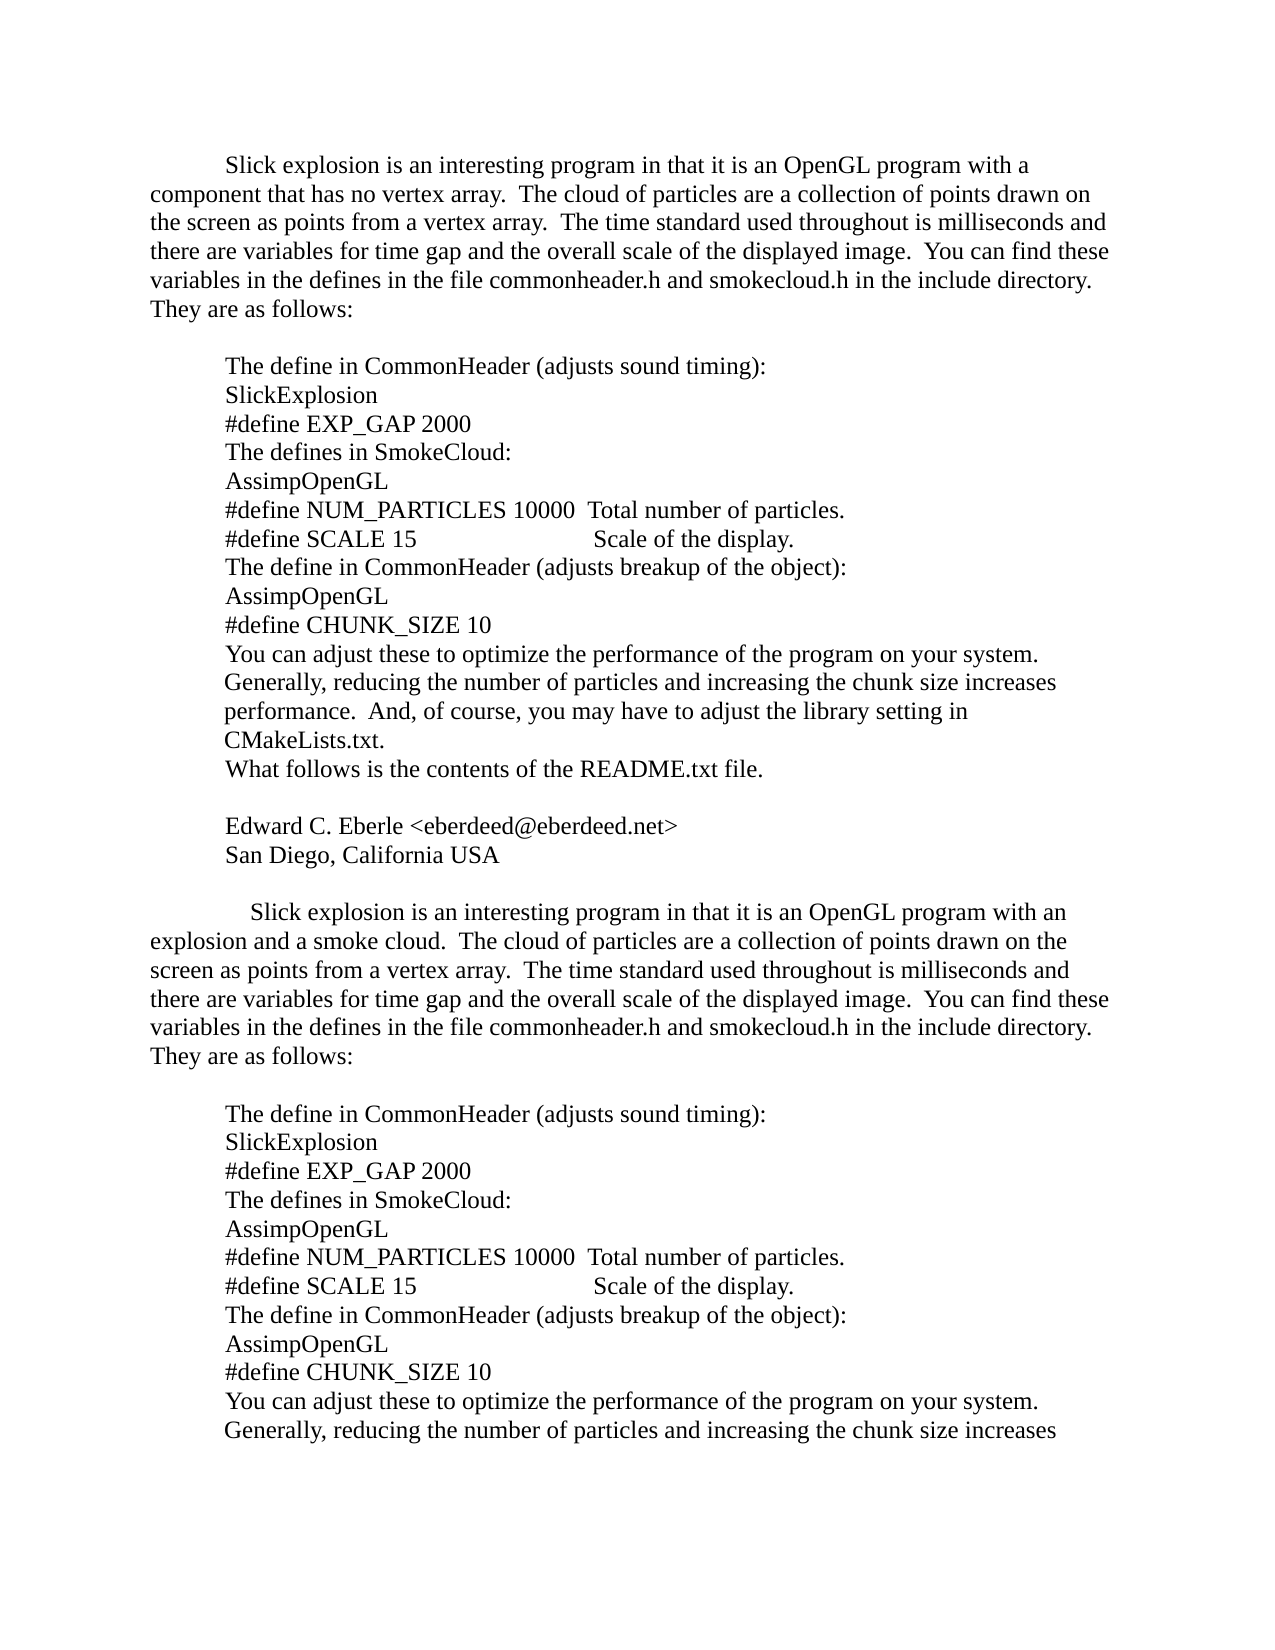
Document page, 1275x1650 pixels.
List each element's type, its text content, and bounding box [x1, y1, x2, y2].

text AssimpOpenGL [150, 1214, 1125, 1242]
text #define NUM_PARTICLES 10000 Total number of particles. [150, 1242, 1125, 1271]
text Edward C. Eberle <eberdeed@eberdeed.net> [150, 811, 1125, 840]
text You can adjust these to optimize the performance of the program on your system. Generally, reducing the number of particles and increasing the chunk size increases [150, 1386, 1125, 1444]
text The define in CommonHeader (adjusts sound timing): [150, 1099, 1125, 1127]
text What follows is the contents of the README.txt file. [150, 754, 1125, 782]
text San Diego, California USA [150, 840, 1125, 869]
text SlickExplosion [150, 380, 1125, 409]
text SlickExplosion [150, 1127, 1125, 1156]
text The defines in SmokeCloud: [150, 437, 1125, 466]
text #define SCALE 15 Scale of the display. [150, 524, 1125, 552]
text You can adjust these to optimize the performance of the program on your system. Generally, reducing the number of particles and increasing the chunk size increases performance. And, of course, you may have to adjust the library setting in CMakeLists.txt. [150, 639, 1125, 754]
text #define EXP_GAP 2000 [150, 1156, 1125, 1185]
text #define EXP_GAP 2000 [150, 409, 1125, 437]
text AssimpOpenGL [150, 466, 1125, 495]
text The defines in SmokeCloud: [150, 1185, 1125, 1214]
text #define NUM_PARTICLES 10000 Total number of particles. [150, 495, 1125, 524]
text Slick explosion is an interesting program in that it is an OpenGL program with a component that has no vertex array. The cloud of particles are a collection of points drawn on the screen as points from a vertex array. The time standard used throughout is milliseconds and there are variables for time gap and the overall scale of the displayed image. You can find these variables in the defines in the file commonheader.h and smokecloud.h in the include directory. They are as follows: [150, 150, 1125, 322]
text The define in CommonHeader (adjusts breakup of the object): [150, 1300, 1125, 1329]
text #define CHUNK_SIZE 10 [150, 610, 1125, 639]
text The define in CommonHeader (adjusts breakup of the object): [150, 552, 1125, 581]
text #define SCALE 15 Scale of the display. [150, 1271, 1125, 1300]
text AssimpOpenGL [150, 1329, 1125, 1357]
text The define in CommonHeader (adjusts sound timing): [150, 351, 1125, 380]
text Slick explosion is an interesting program in that it is an OpenGL program with an explosion and a smoke cloud. The cloud of particles are a collection of points drawn on the screen as points from a vertex array. The time standard used throughout is milliseconds and there are variables for time gap and the overall scale of the displayed image. You can find these variables in the defines in the file commonheader.h and smokecloud.h in the include directory. They are as follows: [150, 897, 1125, 1070]
text AssimpOpenGL [150, 581, 1125, 610]
text #define CHUNK_SIZE 10 [150, 1357, 1125, 1386]
